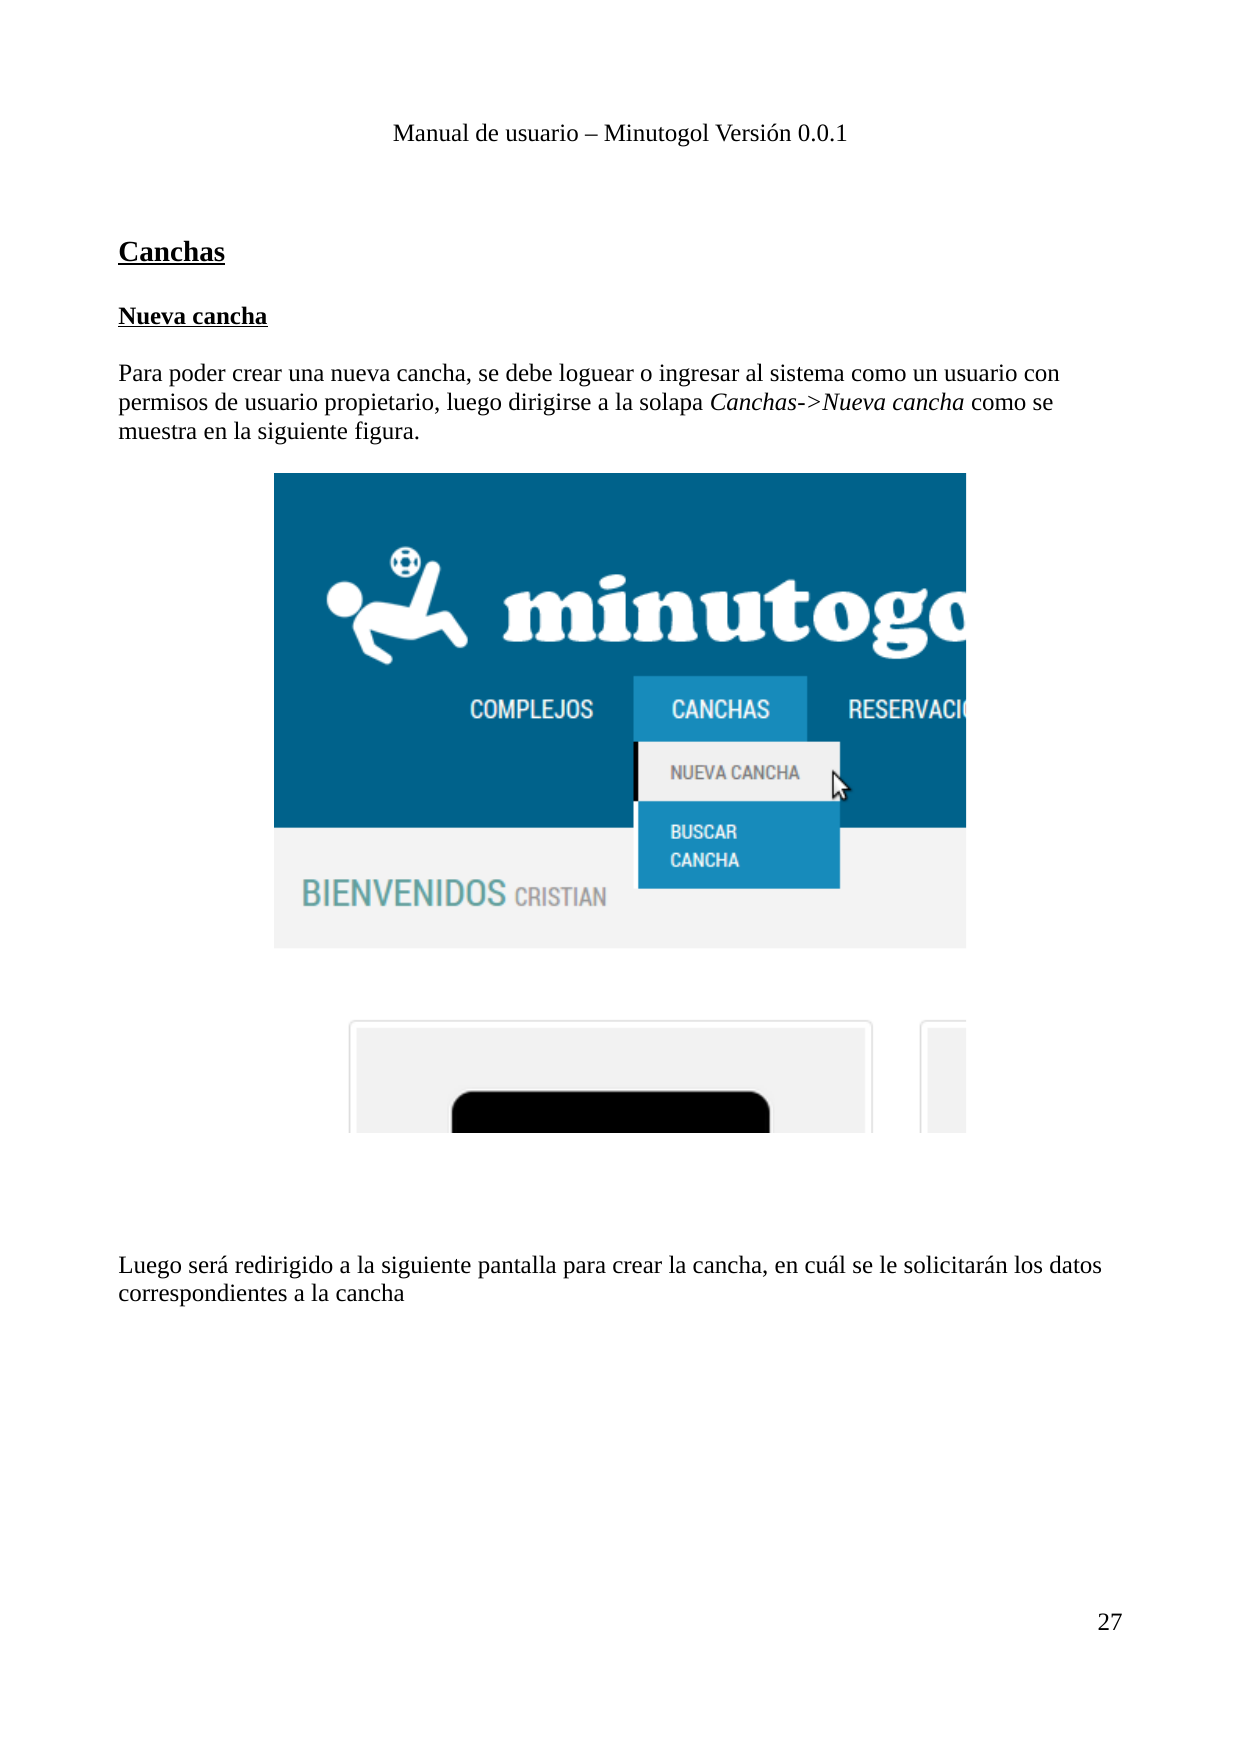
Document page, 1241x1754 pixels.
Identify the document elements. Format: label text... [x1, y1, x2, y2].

picture [929, 700, 943, 718]
picture [700, 592, 766, 641]
picture [944, 700, 967, 718]
picture [390, 547, 421, 577]
text Nueva cancha [118, 301, 1122, 330]
picture [873, 589, 927, 659]
text Luego será redirigido a la siguiente pantalla para crear la cancha, en cuál se le solicitarán los datos correspondientes a la cancha [118, 1250, 1122, 1307]
picture [517, 700, 593, 718]
picture [274, 677, 967, 1133]
picture [814, 592, 869, 641]
picture [503, 592, 697, 641]
text Para poder crear una nueva cancha, se debe loguear o ingresar al sistema como un usuario con permisos de usuario propietario, luego dirigirse a la solapa Canchas->Nueva cancha como se muestra en la siguiente figura. [118, 358, 1122, 445]
picture [929, 592, 967, 641]
picture [850, 700, 875, 718]
picture [471, 700, 514, 718]
picture [327, 561, 467, 665]
picture [764, 579, 810, 641]
picture [599, 575, 625, 590]
text Canchas [118, 234, 1122, 267]
picture [876, 700, 929, 718]
